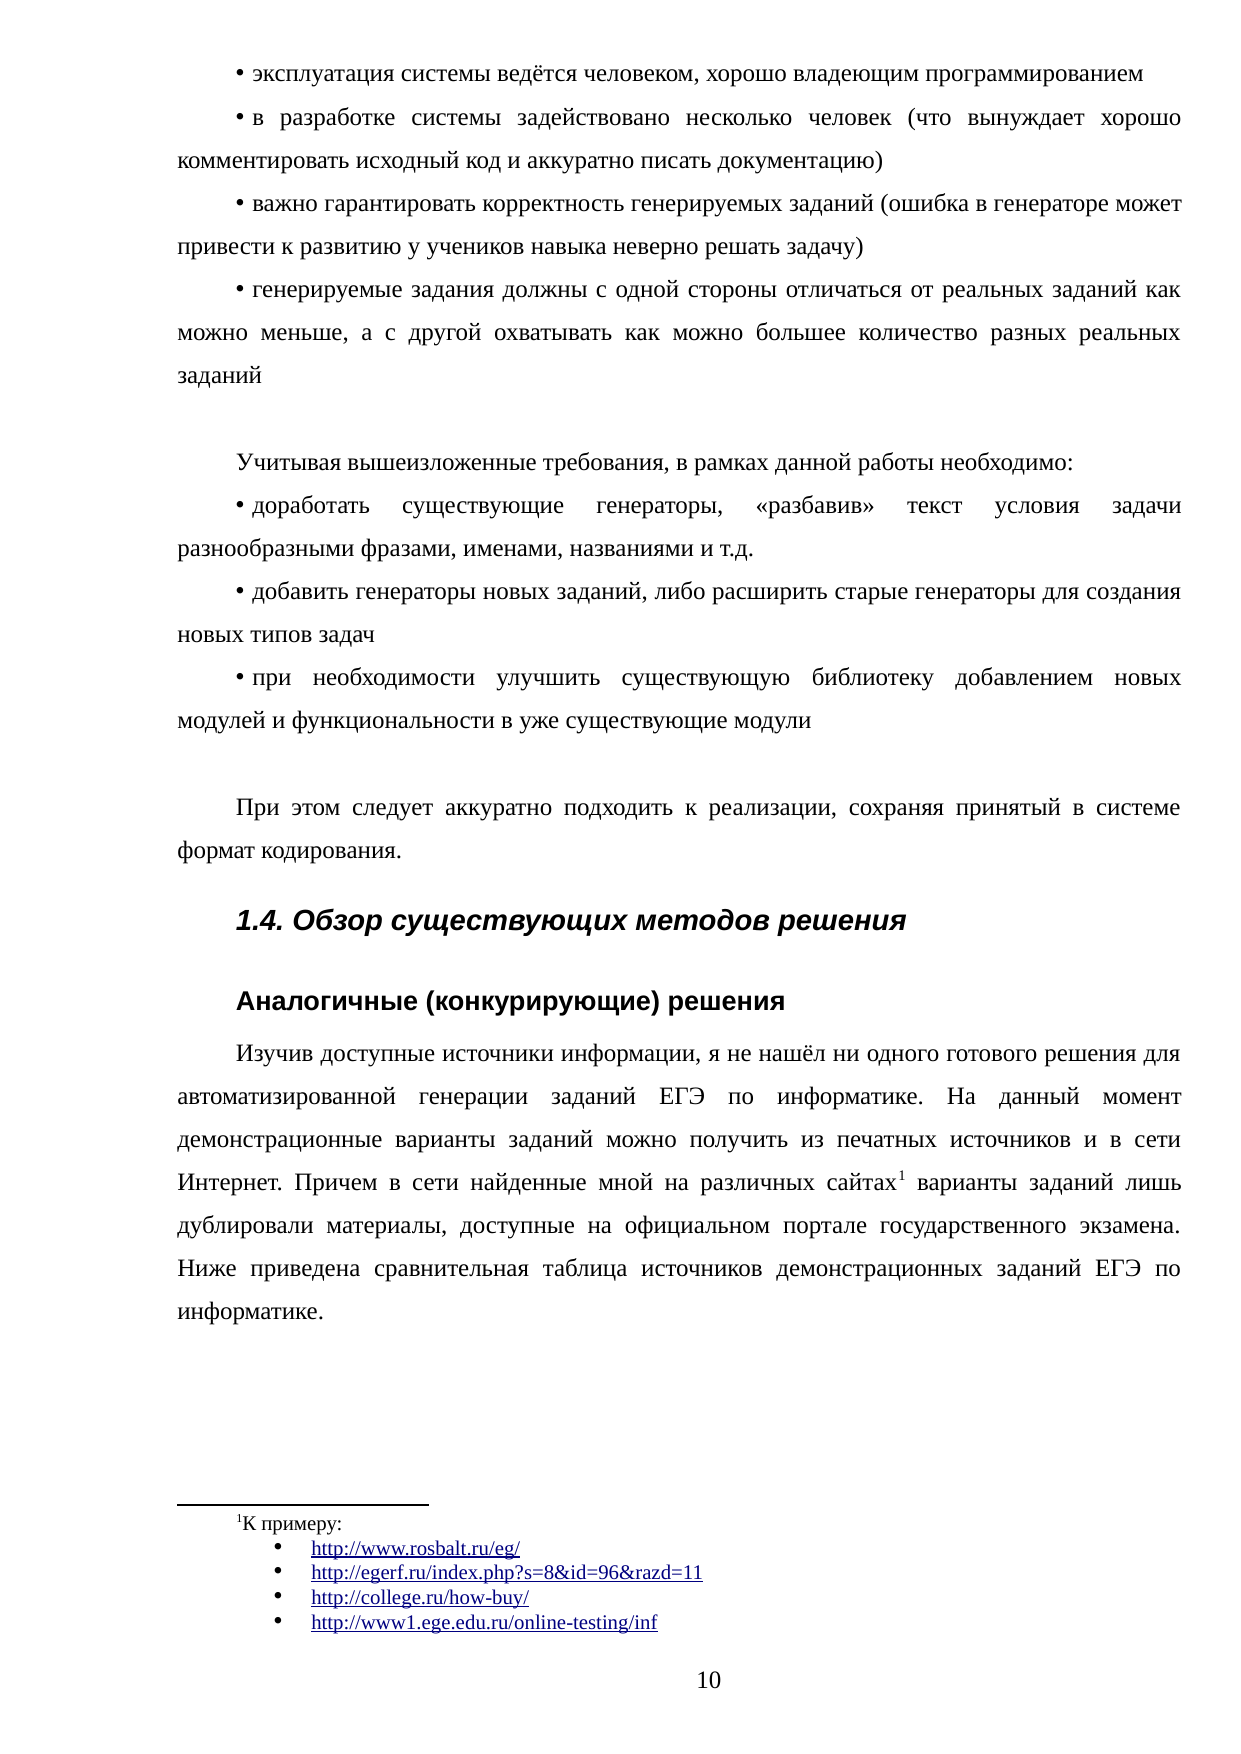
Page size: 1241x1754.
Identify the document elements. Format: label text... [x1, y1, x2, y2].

list добавить генераторы новых заданий, либо расширить старые генераторы для создания новых типов задач [177, 576, 1182, 648]
list важно гарантировать корректность генерируемых заданий (ошибка в генераторе может привести к развитию у учеников навыка неверно решать задачу) [177, 188, 1182, 260]
list http://egerf.ru/index.php?s=8&id=96&razd=11 [273, 1560, 1182, 1585]
list генерируемые задания должны с одной стороны отличаться от реальных заданий как можно меньше, а с другой охватывать как можно большее количество разных реальных заданий [177, 274, 1182, 389]
subtitle Аналогичные (конкурирующие) решения [177, 984, 1182, 1016]
list в разработке системы задействовано несколько человек (что вынуждает хорошо комментировать исходный код и аккуратно писать документацию) [177, 102, 1182, 173]
list доработать существующие генераторы, «разбавив» текст условия задачи разнообразными фразами, именами, названиями и т.д. [177, 490, 1182, 562]
list http://college.ru/how-buy/ [273, 1585, 1182, 1610]
list http://www.rosbalt.ru/eg/ [273, 1535, 1182, 1560]
text К примеру: [236, 1511, 1182, 1535]
text Изучив доступные источники информации, я не нашёл ни одного готового решения для автоматизированной генерации заданий ЕГЭ по информатике. На данный момент демонстрационные варианты заданий можно получить из печатных источников и в сети Интернет. Причем в сети найденные мной на различных сайтах варианты заданий лишь дублировали материалы, доступные на официальном портале государственного экзамена. Ниже приведена сравнительная таблица источников демонстрационных заданий ЕГЭ по информатике. [177, 1038, 1182, 1325]
text Учитывая вышеизложенные требования, в рамках данной работы необходимо: [177, 447, 1182, 475]
list http://www1.ege.edu.ru/online-testing/inf [273, 1610, 1182, 1635]
subtitle 1.4. Обзор существующих методов решения [177, 903, 1182, 936]
text При этом следует аккуратно подходить к реализации, сохраняя принятый в системе формат кодирования. [177, 792, 1182, 863]
list эксплуатация системы ведётся человеком, хорошо владеющим программированием [177, 58, 1182, 87]
list при необходимости улучшить существующую библиотеку добавлением новых модулей и функциональности в уже существующие модули [177, 662, 1182, 734]
